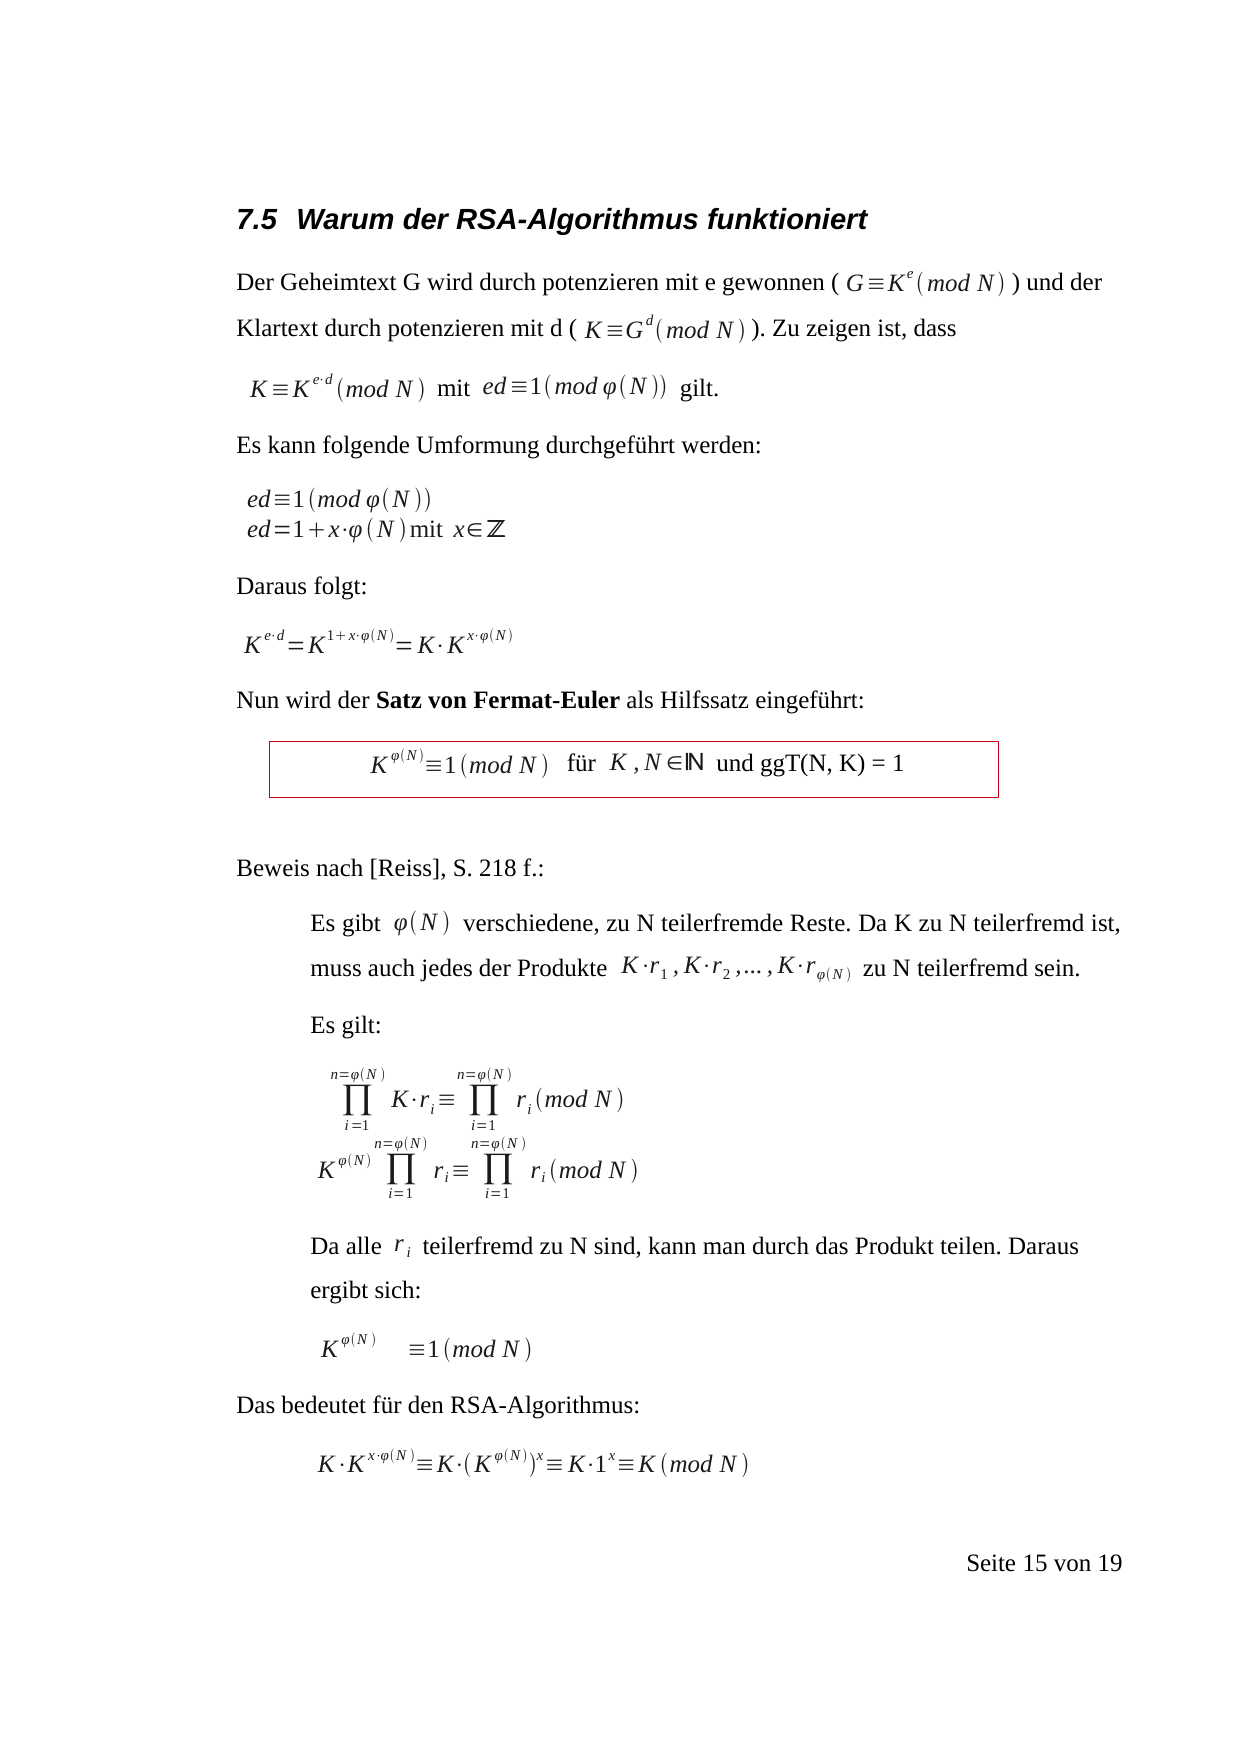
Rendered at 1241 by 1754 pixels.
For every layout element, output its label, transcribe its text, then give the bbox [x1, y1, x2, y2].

text Nun wird der Satz von Fermat-Euler als Hilfssatz eingeführt: [236, 685, 1122, 714]
text mit gilt. [236, 371, 1122, 403]
text Der Geheimtext G wird durch potenzieren mit e gewonnen () und der Klartext durch potenzieren mit d (). Zu zeigen ist, dass [236, 265, 1122, 344]
text Das bedeutet für den RSA-Algorithmus: [236, 1390, 1122, 1419]
text Da alle teilerfremd zu N sind, kann man durch das Produkt teilen. Daraus ergibt sich: [310, 1229, 1122, 1304]
text Es gibt verschiedene, zu N teilerfremde Reste. Da K zu N teilerfremd ist, muss auch jedes der Produkte zu N teilerfremd sein. [310, 908, 1122, 983]
text Es kann folgende Umformung durchgeführt werden: [236, 430, 1122, 459]
text Es gilt: [310, 1010, 1122, 1039]
subtitle Warum der RSA-Algorithmus funktioniert [236, 202, 1122, 236]
text Daraus folgt: [236, 571, 1122, 600]
table_header für und ggT(N, K) = 1 [270, 742, 998, 797]
text Beweis nach [Reiss], S. 218 f.: [236, 853, 1122, 881]
